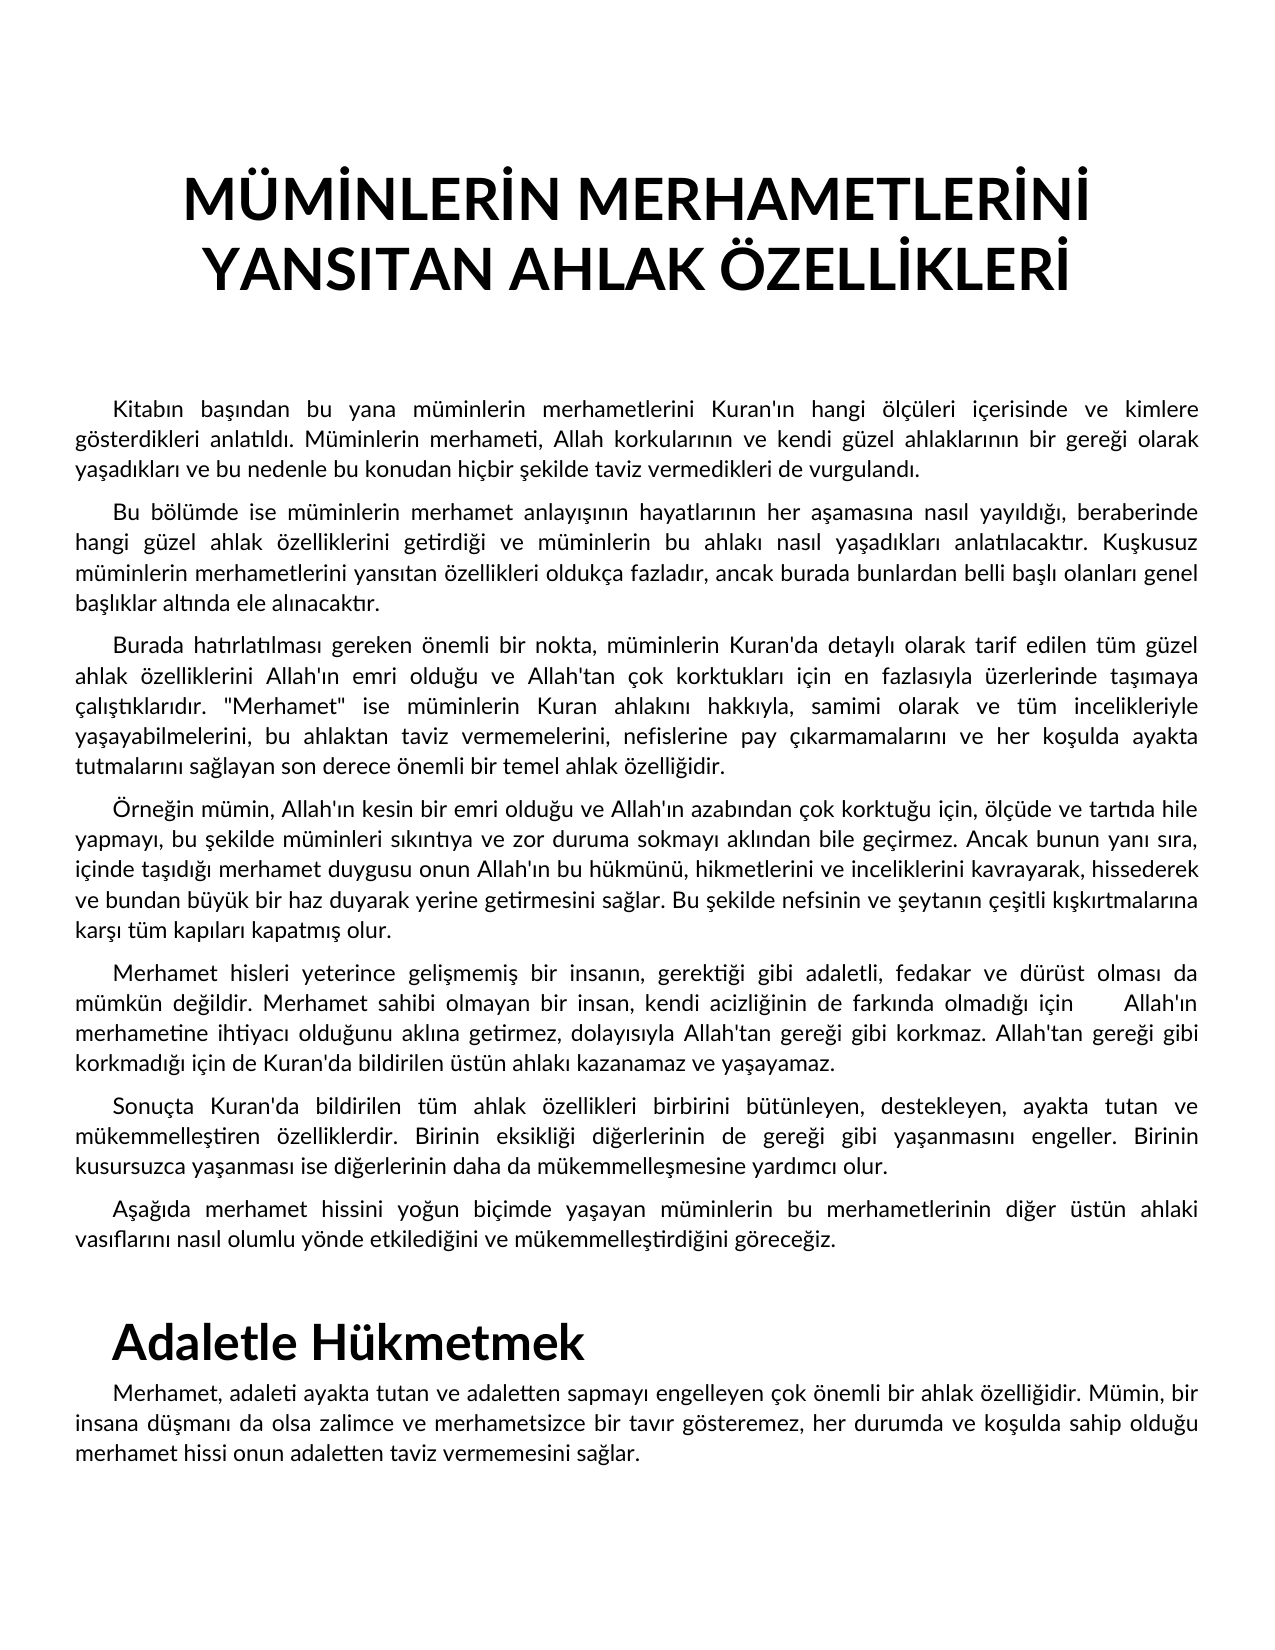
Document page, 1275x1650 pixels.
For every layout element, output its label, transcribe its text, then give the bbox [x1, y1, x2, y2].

text Bu bölümde ise müminlerin merhamet anlayışının hayatlarının her aşamasına nasıl yayıldığı, beraberinde hangi güzel ahlak özelliklerini getirdiği ve müminlerin bu ahlakı nasıl yaşadıkları anlatılacaktır. Kuşkusuz müminlerin merhametlerini yansıtan özellikleri oldukça fazladır, ancak burada bunlardan belli başlı olanları genel başlıklar altında ele alınacaktır. [75, 498, 1200, 616]
text Aşağıda merhamet hissini yoğun biçimde yaşayan müminlerin bu merhametlerinin diğer üstün ahlaki vasıflarını nasıl olumlu yönde etkilediğini ve mükemmelleştirdiğini göreceğiz. [75, 1195, 1200, 1253]
text Kitabın başından bu yana müminlerin merhametlerini Kuran'ın hangi ölçüleri içerisinde ve kimlere gösterdikleri anlatıldı. Müminlerin merhameti, Allah korkularının ve kendi güzel ahlaklarının bir gereği olarak yaşadıkları ve bu nedenle bu konudan hiçbir şekilde taviz vermedikleri de vurgulandı. [75, 395, 1200, 483]
text Merhamet hisleri yeterince gelişmemiş bir insanın, gerektiği gibi adaletli, fedakar ve dürüst olması da mümkün değildir. Merhamet sahibi olmayan bir insan, kendi acizliğinin de farkında olmadığı için Allah'ın merhametine ihtiyacı olduğunu aklına getirmez, dolayısıyla Allah'tan gereği gibi korkmaz. Allah'tan gereği gibi korkmadığı için de Kuran'da bildirilen üstün ahlakı kazanamaz ve yaşayamaz. [75, 958, 1200, 1077]
text Merhamet, adaleti ayakta tutan ve adaletten sapmayı engelleyen çok önemli bir ahlak özelliğidir. Mümin, bir insana düşmanı da olsa zalimce ve merhametsizce bir tavır gösteremez, her durumda ve koşulda sahip olduğu merhamet hissi onun adaletten taviz vermemesini sağlar. [75, 1379, 1200, 1467]
subtitle Adaletle Hükmetmek [112, 1311, 1200, 1371]
text Sonuçta Kuran'da bildirilen tüm ahlak özellikleri birbirini bütünleyen, destekleyen, ayakta tutan ve mükemmelleştiren özelliklerdir. Birinin eksikliği diğerlerinin de gereği gibi yaşanmasını engeller. Birinin kusursuzca yaşanması ise diğerlerinin daha da mükemmelleşmesine yardımcı olur. [75, 1092, 1200, 1180]
text Örneğin mümin, Allah'ın kesin bir emri olduğu ve Allah'ın azabından çok korktuğu için, ölçüde ve tartıda hile yapmayı, bu şekilde müminleri sıkıntıya ve zor duruma sokmayı aklından bile geçirmez. Ancak bunun yanı sıra, içinde taşıdığı merhamet duygusu onun Allah'ın bu hükmünü, hikmetlerini ve inceliklerini kavrayarak, hissederek ve bundan büyük bir haz duyarak yerine getirmesini sağlar. Bu şekilde nefsinin ve şeytanın çeşitli kışkırtmalarına karşı tüm kapıları kapatmış olur. [75, 795, 1200, 943]
text Burada hatırlatılması gereken önemli bir nokta, müminlerin Kuran'da detaylı olarak tarif edilen tüm güzel ahlak özelliklerini Allah'ın emri olduğu ve Allah'tan çok korktukları için en fazlasıyla üzerlerinde taşımaya çalıştıklarıdır. "Merhamet" ise müminlerin Kuran ahlakını hakkıyla, samimi olarak ve tüm incelikleriyle yaşayabilmelerini, bu ahlaktan taviz vermemelerini, nefislerine pay çıkarmamalarını ve her koşulda ayakta tutmalarını sağlayan son derece önemli bir temel ahlak özelliğidir. [75, 631, 1200, 780]
subtitle MÜMİNLERİN MERHAMETLERİNİ YANSITAN AHLAK ÖZELLİKLERİ [75, 162, 1200, 302]
